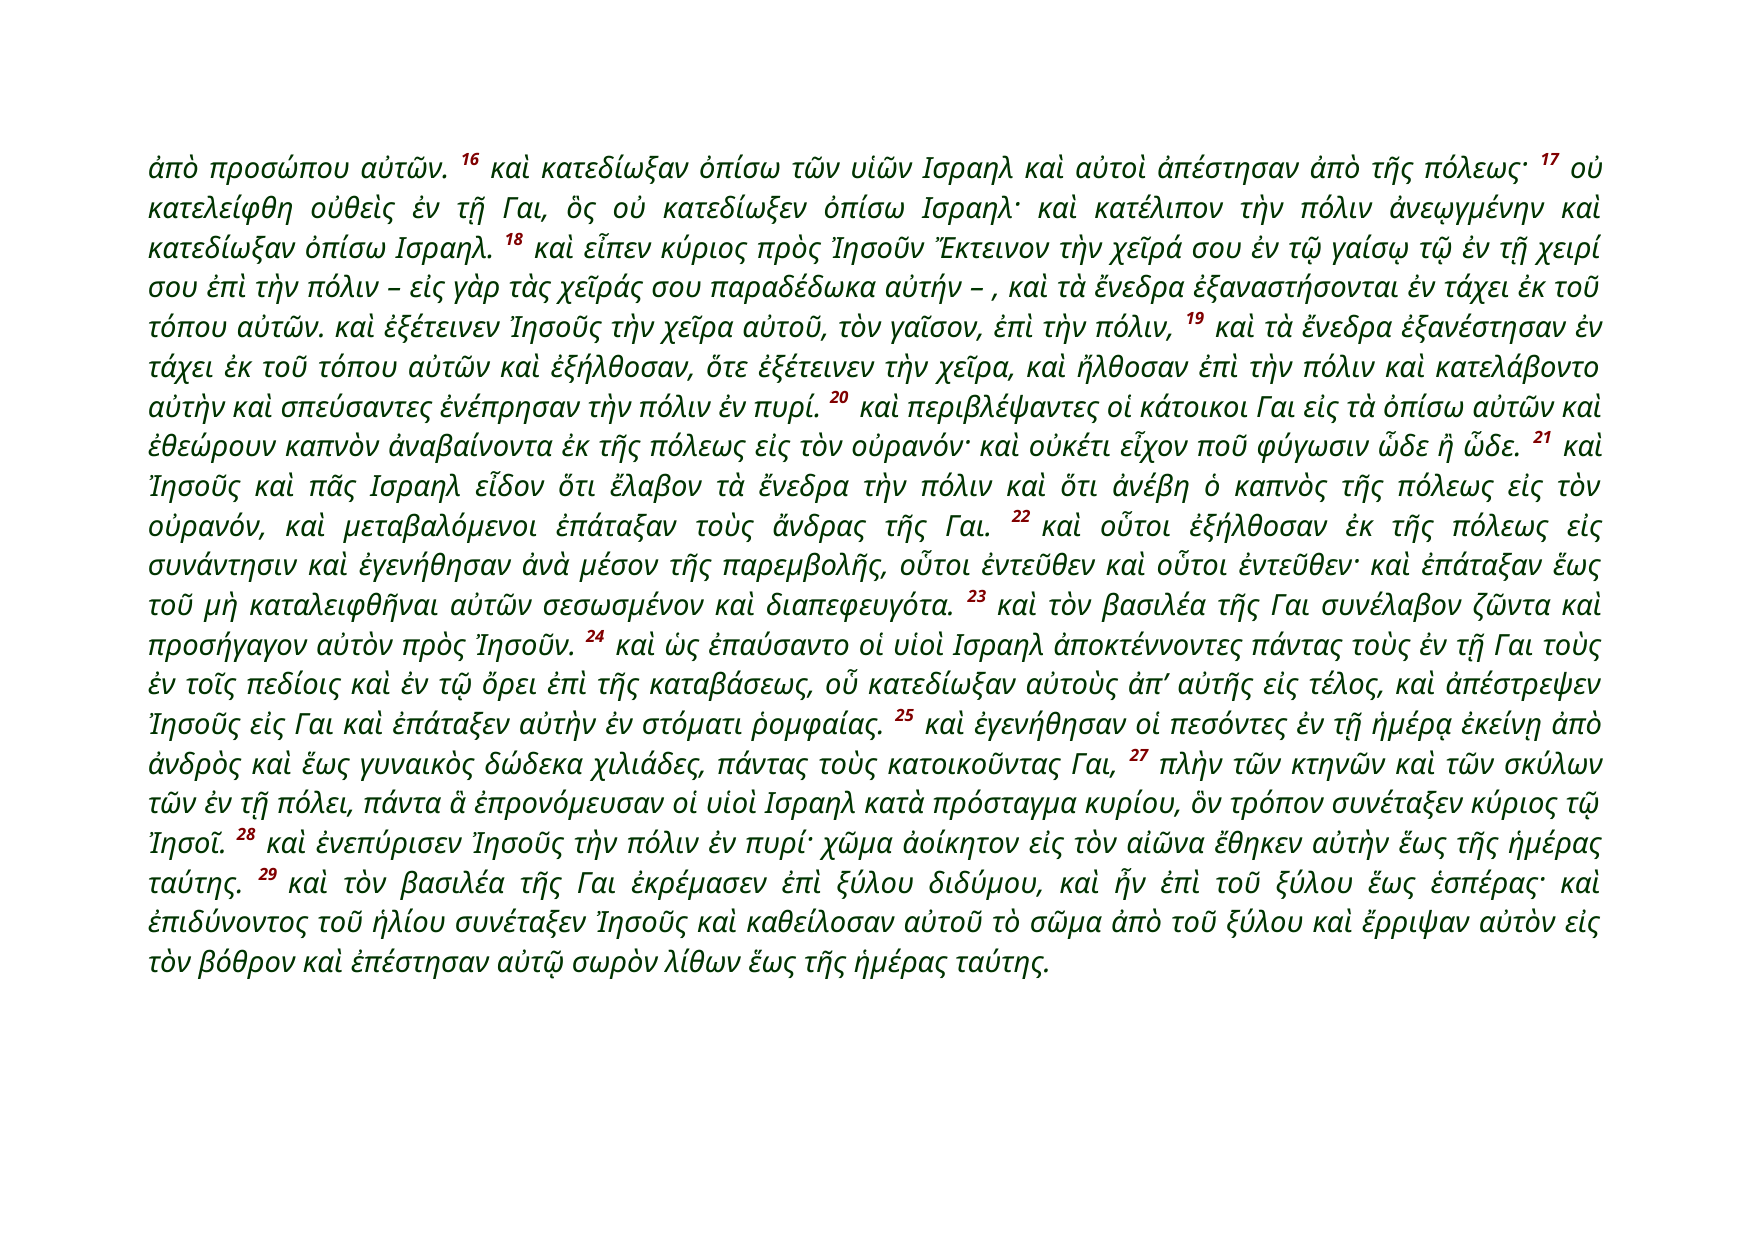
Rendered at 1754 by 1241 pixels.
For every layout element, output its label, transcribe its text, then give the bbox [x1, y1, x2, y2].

text ἀπὸ προσώπου αὐτῶν. 16 καὶ κατεδίωξαν ὀπίσω τῶν υἱῶν Ισραηλ καὶ αὐτοὶ ἀπέστησαν ἀπὸ τῆς πόλεως· 17 οὐ κατελείφθη οὐθεὶς ἐν τῇ Γαι, ὃς οὐ κατεδίωξεν ὀπίσω Ισραηλ· καὶ κατέλιπον τὴν πόλιν ἀνεῳγμένην καὶ κατεδίωξαν ὀπίσω Ισραηλ. 18 καὶ εἶπεν κύριος πρὸς Ἰησοῦν Ἔκτεινον τὴν χεῖρά σου ἐν τῷ γαίσῳ τῷ ἐν τῇ χειρί σου ἐπὶ τὴν πόλιν – εἰς γὰρ τὰς χεῖράς σου παραδέδωκα αὐτήν – , καὶ τὰ ἔνεδρα ἐξαναστήσονται ἐν τάχει ἐκ τοῦ τόπου αὐτῶν. καὶ ἐξέτεινεν Ἰησοῦς τὴν χεῖρα αὐτοῦ, τὸν γαῖσον, ἐπὶ τὴν πόλιν, 19 καὶ τὰ ἔνεδρα ἐξανέστησαν ἐν τάχει ἐκ τοῦ τόπου αὐτῶν καὶ ἐξήλθοσαν, ὅτε ἐξέτεινεν τὴν χεῖρα, καὶ ἤλθοσαν ἐπὶ τὴν πόλιν καὶ κατελάβοντο αὐτὴν καὶ σπεύσαντες ἐνέπρησαν τὴν πόλιν ἐν πυρί. 20 καὶ περιβλέψαντες οἱ κάτοικοι Γαι εἰς τὰ ὀπίσω αὐτῶν καὶ ἐθεώρουν καπνὸν ἀναβαίνοντα ἐκ τῆς πόλεως εἰς τὸν οὐρανόν· καὶ οὐκέτι εἶχον ποῦ φύγωσιν ὧδε ἢ ὧδε. 21 καὶ Ἰησοῦς καὶ πᾶς Ισραηλ εἶδον ὅτι ἔλαβον τὰ ἔνεδρα τὴν πόλιν καὶ ὅτι ἀνέβη ὁ καπνὸς τῆς πόλεως εἰς τὸν οὐρανόν, καὶ μεταβαλόμενοι ἐπάταξαν τοὺς ἄνδρας τῆς Γαι. 22 καὶ οὗτοι ἐξήλθοσαν ἐκ τῆς πόλεως εἰς συνάντησιν καὶ ἐγενήθησαν ἀνὰ μέσον τῆς παρεμβολῆς, οὗτοι ἐντεῦθεν καὶ οὗτοι ἐντεῦθεν· καὶ ἐπάταξαν ἕως τοῦ μὴ καταλειφθῆναι αὐτῶν σεσωσμένον καὶ διαπεφευγότα. 23 καὶ τὸν βασιλέα τῆς Γαι συνέλαβον ζῶντα καὶ προσήγαγον αὐτὸν πρὸς Ἰησοῦν. 24 καὶ ὡς ἐπαύσαντο οἱ υἱοὶ Ισραηλ ἀποκτέννοντες πάντας τοὺς ἐν τῇ Γαι τοὺς ἐν τοῖς πεδίοις καὶ ἐν τῷ ὄρει ἐπὶ τῆς καταβάσεως, οὗ κατεδίωξαν αὐτοὺς ἀπ’ αὐτῆς εἰς τέλος, καὶ ἀπέστρεψεν Ἰησοῦς εἰς Γαι καὶ ἐπάταξεν αὐτὴν ἐν στόματι ῥομφαίας. 25 καὶ ἐγενήθησαν οἱ πεσόντες ἐν τῇ ἡμέρᾳ ἐκείνῃ ἀπὸ ἀνδρὸς καὶ ἕως γυναικὸς δώδεκα χιλιάδες, πάντας τοὺς κατοικοῦντας Γαι, 27 πλὴν τῶν κτηνῶν καὶ τῶν σκύλων τῶν ἐν τῇ πόλει, πάντα ἃ ἐπρονόμευσαν οἱ υἱοὶ Ισραηλ κατὰ πρόσταγμα κυρίου, ὃν τρόπον συνέταξεν κύριος τῷ Ἰησοῖ. 28 καὶ ἐνεπύρισεν Ἰησοῦς τὴν πόλιν ἐν πυρί· χῶμα ἀοίκητον εἰς τὸν αἰῶνα ἔθηκεν αὐτὴν ἕως τῆς ἡμέρας ταύτης. 29 καὶ τὸν βασιλέα τῆς Γαι ἐκρέμασεν ἐπὶ ξύλου διδύμου, καὶ ἦν ἐπὶ τοῦ ξύλου ἕως ἑσπέρας· καὶ ἐπιδύνοντος τοῦ ἡλίου συνέταξεν Ἰησοῦς καὶ καθείλοσαν αὐτοῦ τὸ σῶμα ἀπὸ τοῦ ξύλου καὶ ἔρριψαν αὐτὸν εἰς τὸν βόθρον καὶ ἐπέστησαν αὐτῷ σωρὸν λίθων ἕως τῆς ἡμέρας ταύτης. [148, 148, 1606, 981]
